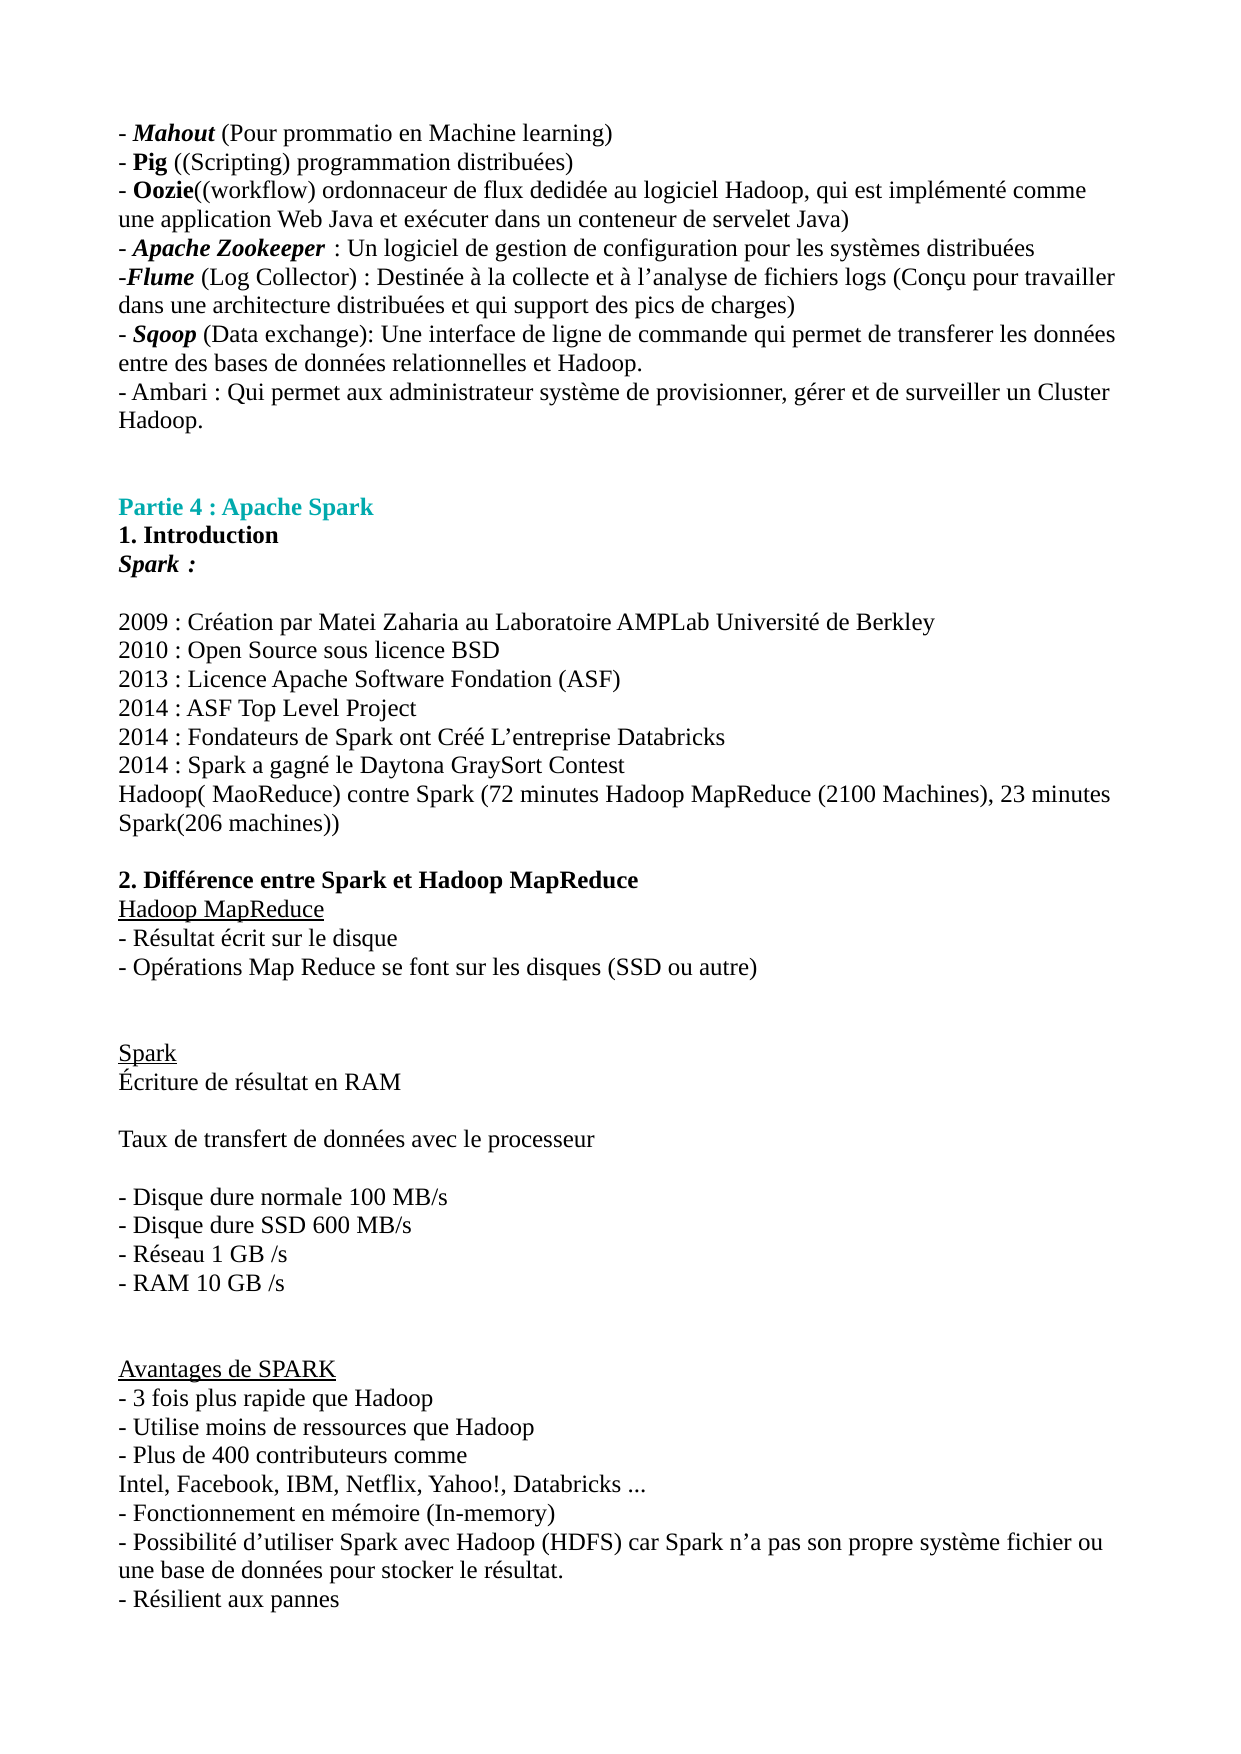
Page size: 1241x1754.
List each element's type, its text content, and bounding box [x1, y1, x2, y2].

text - Fonctionnement en mémoire (In-memory) [118, 1498, 1122, 1527]
text Avantages de SPARK [118, 1354, 1122, 1383]
text - Sqoop (Data exchange): Une interface de ligne de commande qui permet de transferer les données entre des bases de données relationnelles et Hadoop. [118, 319, 1122, 377]
text - Mahout (Pour prommatio en Machine learning) [118, 118, 1122, 147]
text - Disque dure SSD 600 MB/s [118, 1211, 1122, 1239]
text 2009 : Création par Matei Zaharia au Laboratoire AMPLab Université de Berkley [118, 607, 1122, 636]
text 2014 : Spark a gagné le Daytona GraySort Contest [118, 751, 1122, 779]
text - 3 fois plus rapide que Hadoop [118, 1383, 1122, 1412]
text - Opérations Map Reduce se font sur les disques (SSD ou autre) [118, 952, 1122, 981]
text Intel, Facebook, IBM, Netflix, Yahoo!, Databricks ... [118, 1469, 1122, 1498]
text Hadoop MapReduce [118, 894, 1122, 923]
text 2014 : Fondateurs de Spark ont Créé L’entreprise Databricks [118, 722, 1122, 751]
text - Ambari : Qui permet aux administrateur système de provisionner, gérer et de surveiller un Cluster Hadoop. [118, 377, 1122, 434]
text -Flume (Log Collector) : Destinée à la collecte et à l’analyse de fichiers logs (Conçu pour travailler dans une architecture distribuées et qui support des pics de charges) [118, 262, 1122, 319]
text 2014 : ASF Top Level Project [118, 693, 1122, 722]
text - Disque dure normale 100 MB/s [118, 1182, 1122, 1211]
text Spark [118, 1038, 1122, 1067]
text 2013 : Licence Apache Software Fondation (ASF) [118, 664, 1122, 693]
text 1. Introduction [118, 521, 1122, 549]
text Hadoop( MaoReduce) contre Spark (72 minutes Hadoop MapReduce (2100 Machines), 23 minutes Spark(206 machines)) [118, 779, 1122, 837]
text Taux de transfert de données avec le processeur [118, 1124, 1122, 1153]
text 2010 : Open Source sous licence BSD [118, 636, 1122, 664]
text - Plus de 400 contributeurs comme [118, 1441, 1122, 1469]
text - Pig ((Scripting) programmation distribuées) [118, 147, 1122, 176]
text - Résilient aux pannes [118, 1584, 1122, 1613]
text - RAM 10 GB /s [118, 1268, 1122, 1297]
text - Apache Zookeeper : Un logiciel de gestion de configuration pour les systèmes distribuées [118, 233, 1122, 262]
text - Résultat écrit sur le disque [118, 923, 1122, 952]
text Écriture de résultat en RAM [118, 1067, 1122, 1096]
text Spark : [118, 549, 1122, 578]
text - Réseau 1 GB /s [118, 1239, 1122, 1268]
text - Possibilité d’utiliser Spark avec Hadoop (HDFS) car Spark n’a pas son propre système fichier ou une base de données pour stocker le résultat. [118, 1527, 1122, 1584]
text - Oozie((workflow) ordonnaceur de flux dedidée au logiciel Hadoop, qui est implémenté comme une application Web Java et exécuter dans un conteneur de servelet Java) [118, 176, 1122, 233]
text - Utilise moins de ressources que Hadoop [118, 1412, 1122, 1441]
text 2. Différence entre Spark et Hadoop MapReduce [118, 866, 1122, 894]
text Partie 4 : Apache Spark [118, 492, 1122, 521]
